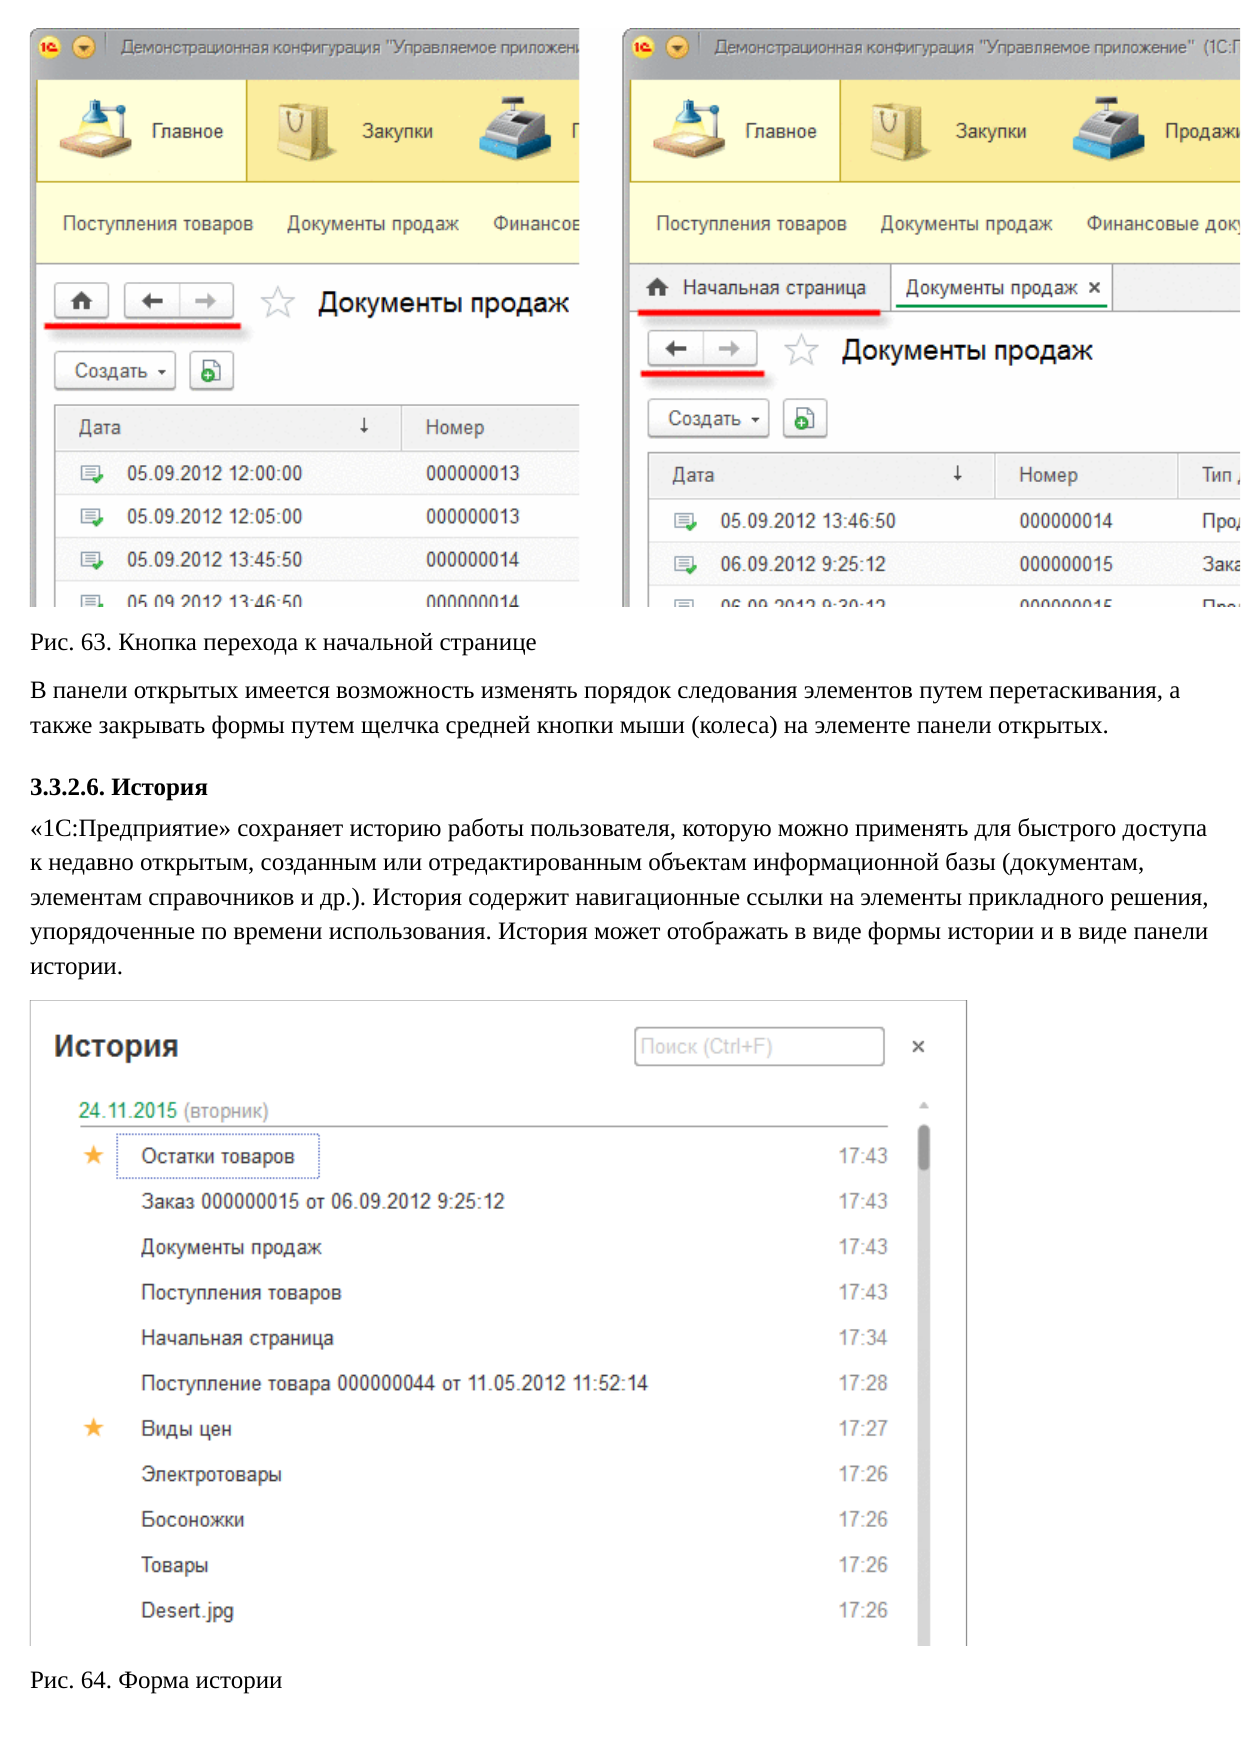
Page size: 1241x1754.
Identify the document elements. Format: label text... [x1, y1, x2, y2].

subtitle 3.3.2.6. История [30, 772, 1211, 800]
text «1С:Предприятие» сохраняет историю работы пользователя, которую можно применять для быстрого доступа к недавно открытым, созданным или отредактированным объектам информационной базы (документам, элементам справочников и др.). История содержит навигационные ссылки на элементы прикладного решения, упорядоченные по времени использования. История может отображать в виде формы истории и в виде панели истории. [30, 813, 1211, 979]
text Рис. 64. Форма истории [30, 1666, 1211, 1694]
text Рис. 63. Кнопка перехода к начальной странице [30, 627, 1211, 655]
picture [29, 1000, 968, 1646]
picture [29, 28, 1241, 607]
text В панели открытых имеется возможность изменять порядок следования элементов путем перетаскивания, а также закрывать формы путем щелчка средней кнопки мыши (колеса) на элементе панели открытых. [30, 676, 1211, 739]
